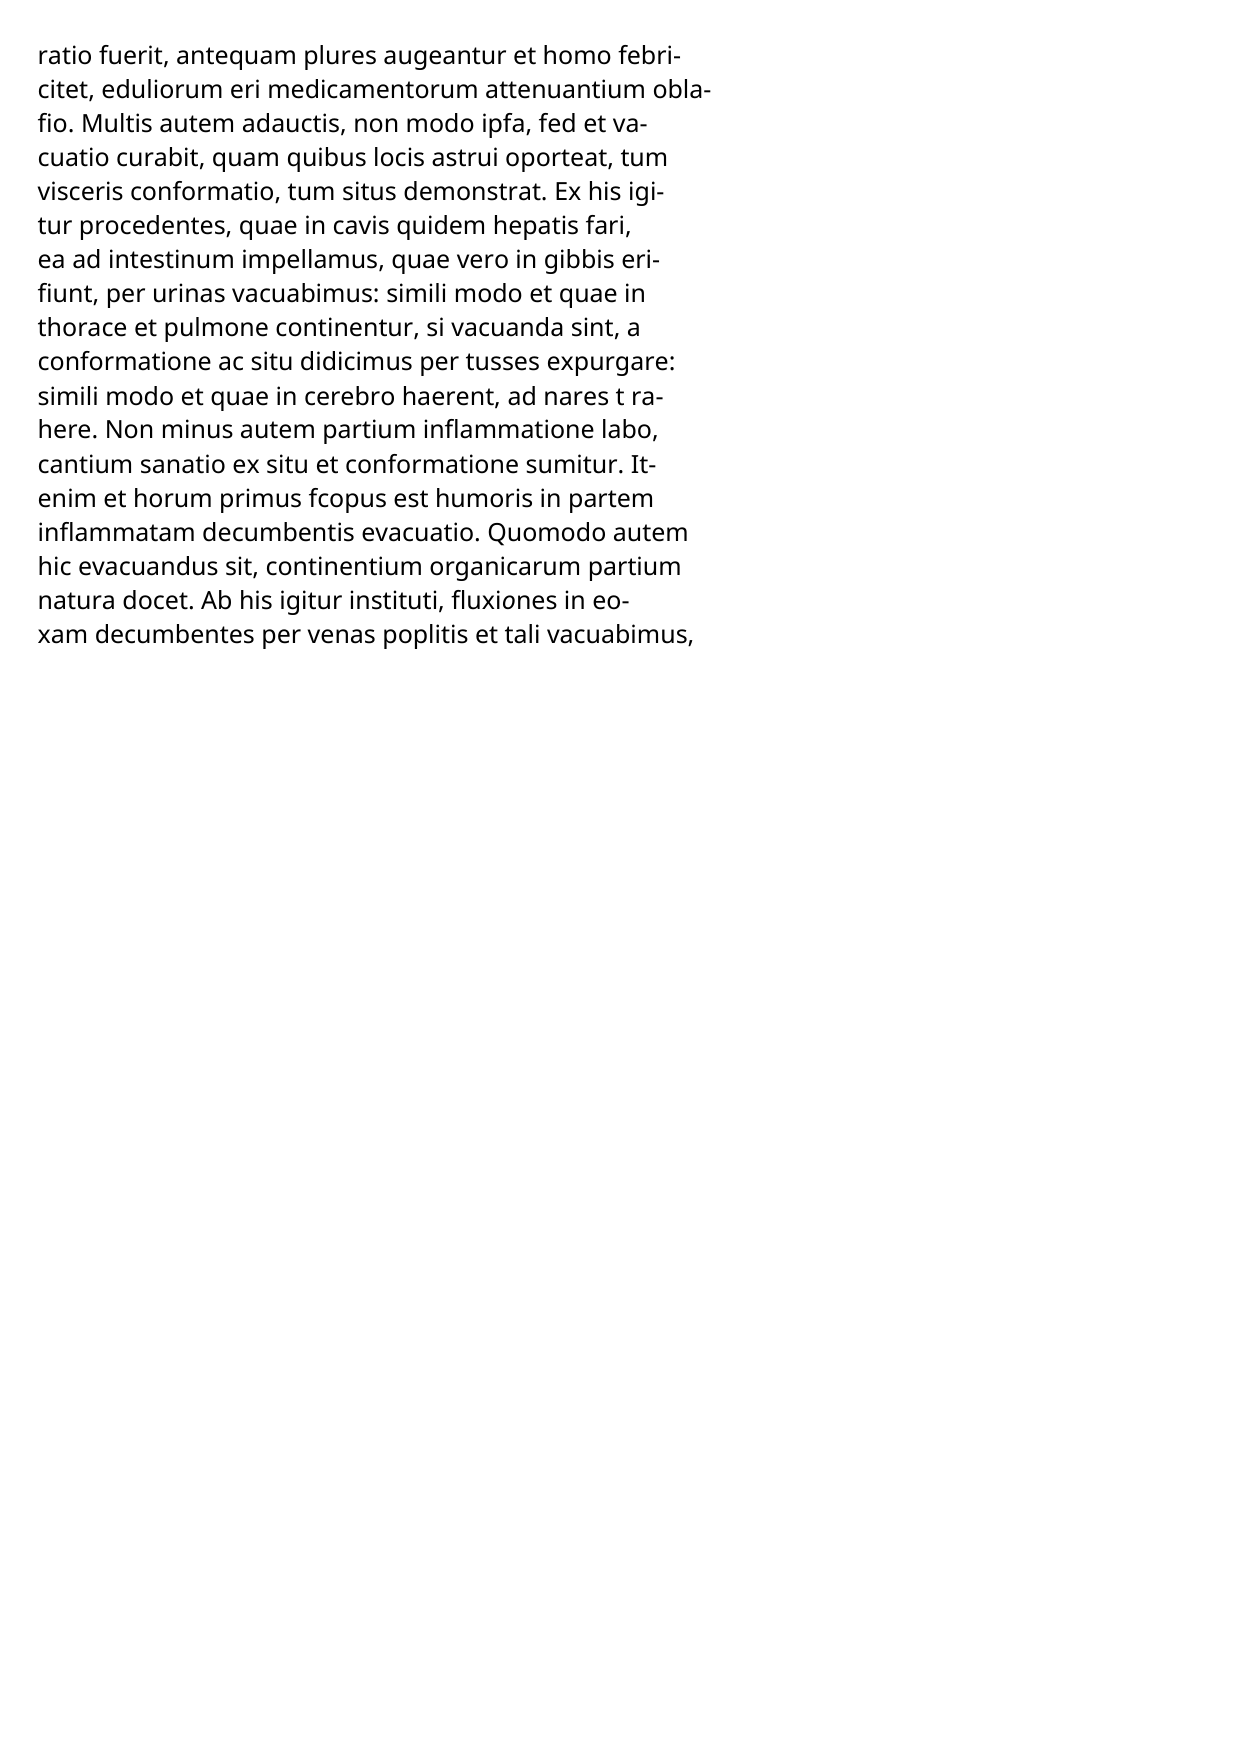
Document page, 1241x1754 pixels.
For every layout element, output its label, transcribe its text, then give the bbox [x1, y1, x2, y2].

text ratio fuerit, antequam plures augeantur et homo febri- citet, eduliorum eri medicamentorum attenuantium obla- fio. Multis autem adauctis, non modo ipfa, fed et va- cuatio curabit, quam quibus locis astrui oporteat, tum visceris conformatio, tum situs demonstrat. Ex his igi- tur procedentes, quae in cavis quidem hepatis fari, ea ad intestinum impellamus, quae vero in gibbis eri- fiunt, per urinas vacuabimus: simili modo et quae in thorace et pulmone continentur, si vacuanda sint, a conformatione ac situ didicimus per tusses expurgare: simili modo et quae in cerebro haerent, ad nares t ra- here. Non minus autem partium inflammatione labo, cantium sanatio ex situ et conformatione sumitur. It- enim et horum primus fcopus est humoris in partem inflammatam decumbentis evacuatio. Quomodo autem hic evacuandus sit, continentium organicarum partium natura docet. Ab his igitur instituti, fluxiones in eo- xam decumbentes per venas poplitis et tali vacuabimus, [37, 37, 1203, 651]
